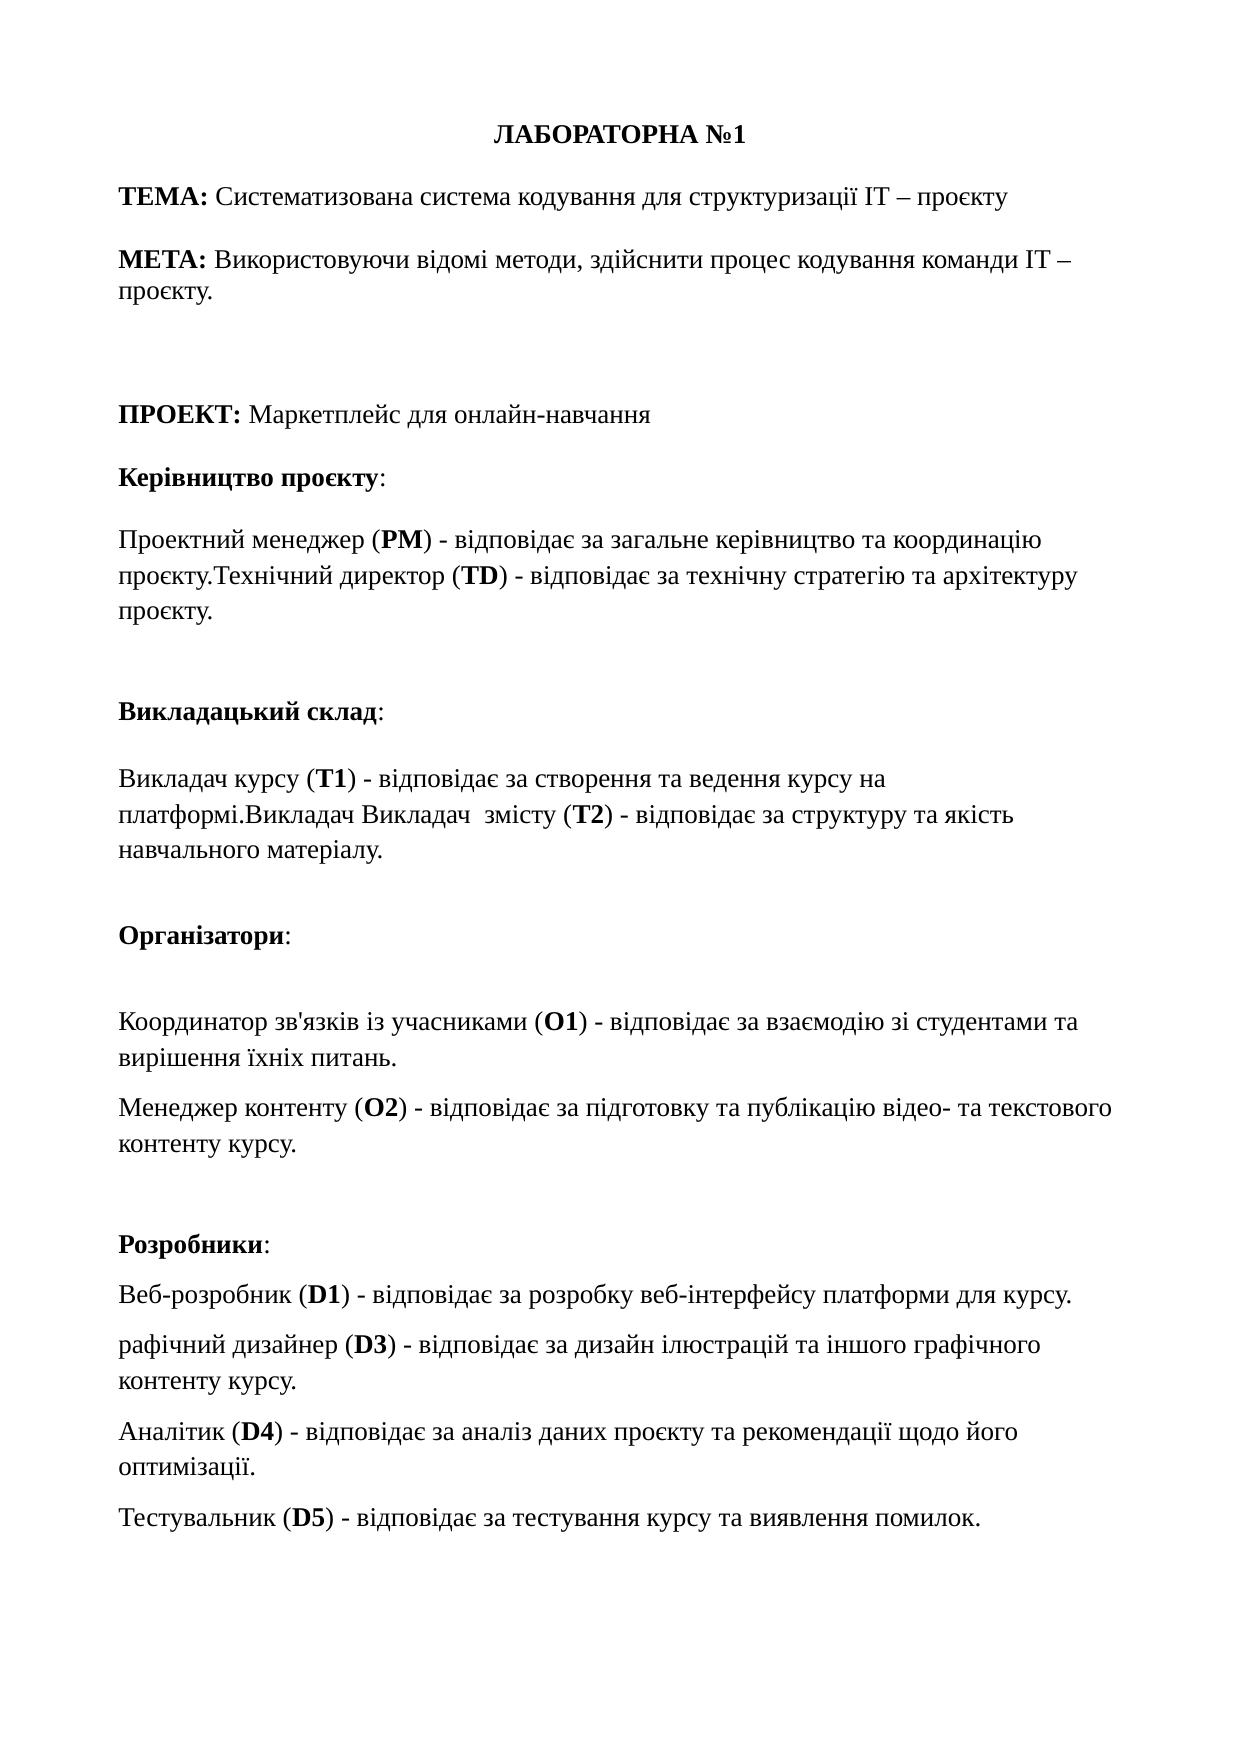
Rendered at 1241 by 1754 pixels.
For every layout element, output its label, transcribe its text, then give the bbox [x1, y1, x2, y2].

text Тестувальник (D5) - відповідає за тестування курсу та виявлення помилок. [118, 1501, 1122, 1532]
text Менеджер контенту (O2) - відповідає за підготовку та публікацію відео- та текстового контенту курсу. [118, 1092, 1122, 1158]
text ПРОЕКТ: Маркетплейс для онлайн-навчання [118, 398, 1122, 461]
text Координатор зв'язків із учасниками (O1) - відповідає за взаємодію зі студентами та вирішення їхніх питань. [118, 1006, 1122, 1072]
text рафічний дизайнер (D3) - відповідає за дизайн ілюстрацій та іншого графічного контенту курсу. [118, 1328, 1122, 1395]
text Проектний менеджер (PM) - відповідає за загальне керівництво та координацію проєкту.Технічний директор (TD) - відповідає за технічну стратегію та архітектуру проєкту. [118, 523, 1122, 626]
text Аналітик (D4) - відповідає за аналіз даних проєкту та рекомендації щодо його оптимізації. [118, 1414, 1122, 1481]
text Організатори: [118, 884, 1122, 986]
text Викладацький склад: [118, 695, 1122, 726]
text Розробники: [118, 1228, 1122, 1259]
text МЕТА: Використовуючи відомі методи, здійснити процес кодування команди ІТ – проєкту. [118, 243, 1122, 305]
text ТЕМА: Систематизована система кодування для структуризації ІТ – проєкту [118, 180, 1122, 212]
text Веб-розробник (D1) - відповідає за розробку веб-інтерфейсу платформи для курсу. [118, 1278, 1122, 1309]
text ЛАБОРАТОРНА №1 [118, 118, 1122, 149]
text Керівництво проєкту: [118, 461, 1122, 523]
text Викладач курсу (T1) - відповідає за створення та ведення курсу на платформі.Викладач Викладач змісту (T2) - відповідає за структуру та якість навчального матеріалу. [118, 726, 1122, 864]
